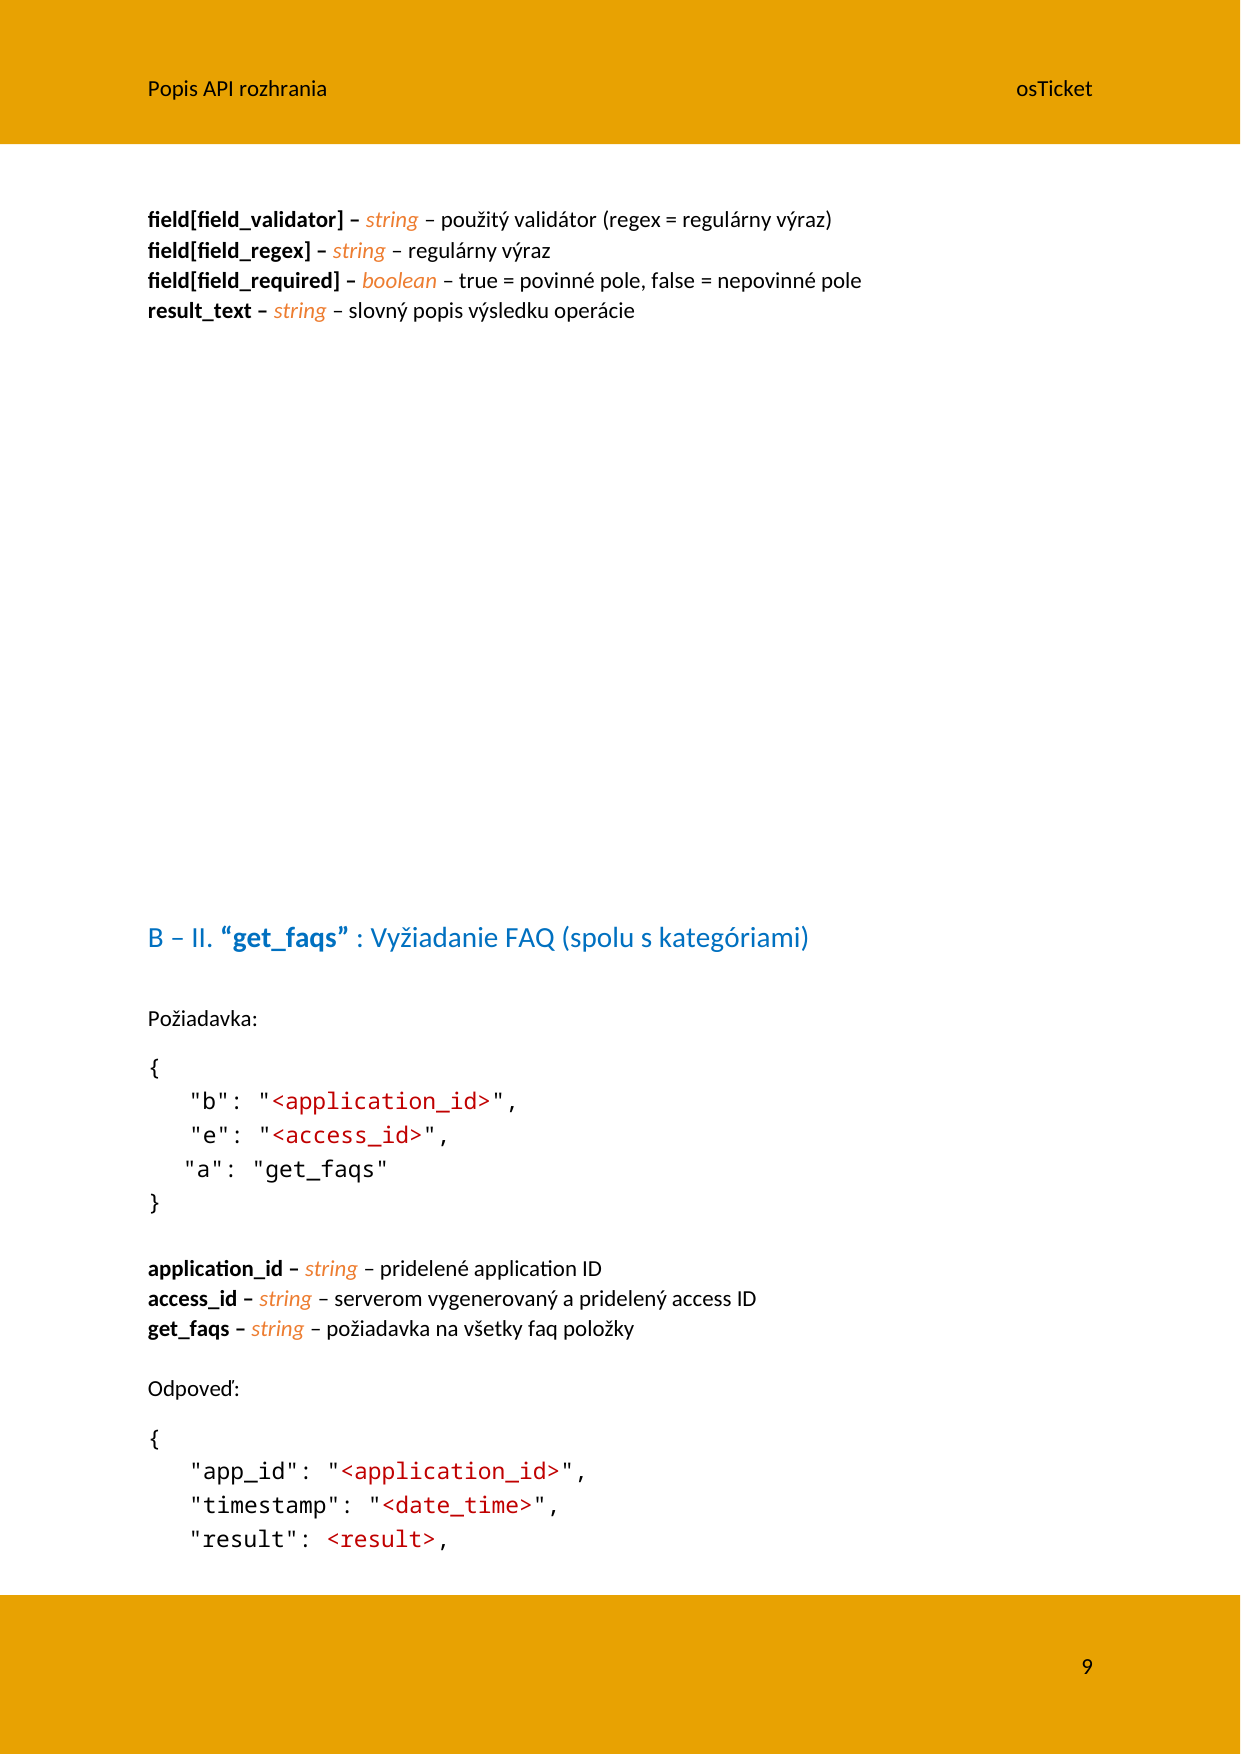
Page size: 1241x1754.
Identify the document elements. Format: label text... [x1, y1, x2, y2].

text "e": "<access_id>", [148, 1119, 1093, 1150]
text result_text – string – slovný popis výsledku operácie [148, 296, 1093, 324]
text get_faqs – string – požiadavka na všetky faq položky [148, 1314, 1093, 1342]
text access_id – string – serverom vygenerovaný a pridelený access ID [148, 1284, 1093, 1312]
text Odpoveď: [148, 1374, 1093, 1403]
text "app_id": "<application_id>", [148, 1455, 1093, 1486]
text Požiadavka: [148, 1004, 1093, 1032]
text "a": "get_faqs" [183, 1152, 1093, 1184]
text field[field_regex] – string – regulárny výraz [148, 236, 1093, 264]
text "timestamp": "<date_time>", [148, 1489, 1093, 1520]
text "b": "<application_id>", [147, 1085, 1093, 1116]
text "result": <result>, [147, 1523, 1093, 1554]
text { [147, 1051, 1093, 1082]
text application_id – string – pridelené application ID [148, 1254, 1093, 1282]
text field[field_required] – boolean – true = povinné pole, false = nepovinné pole [148, 266, 1093, 294]
text } [148, 1186, 1093, 1217]
text field[field_validator] – string – použitý validátor (regex = regulárny výraz) [148, 206, 1093, 233]
text B – II. “get_faqs” : Vyžiadanie FAQ (spolu s kategóriami) [148, 919, 1093, 955]
text { [147, 1421, 1093, 1453]
